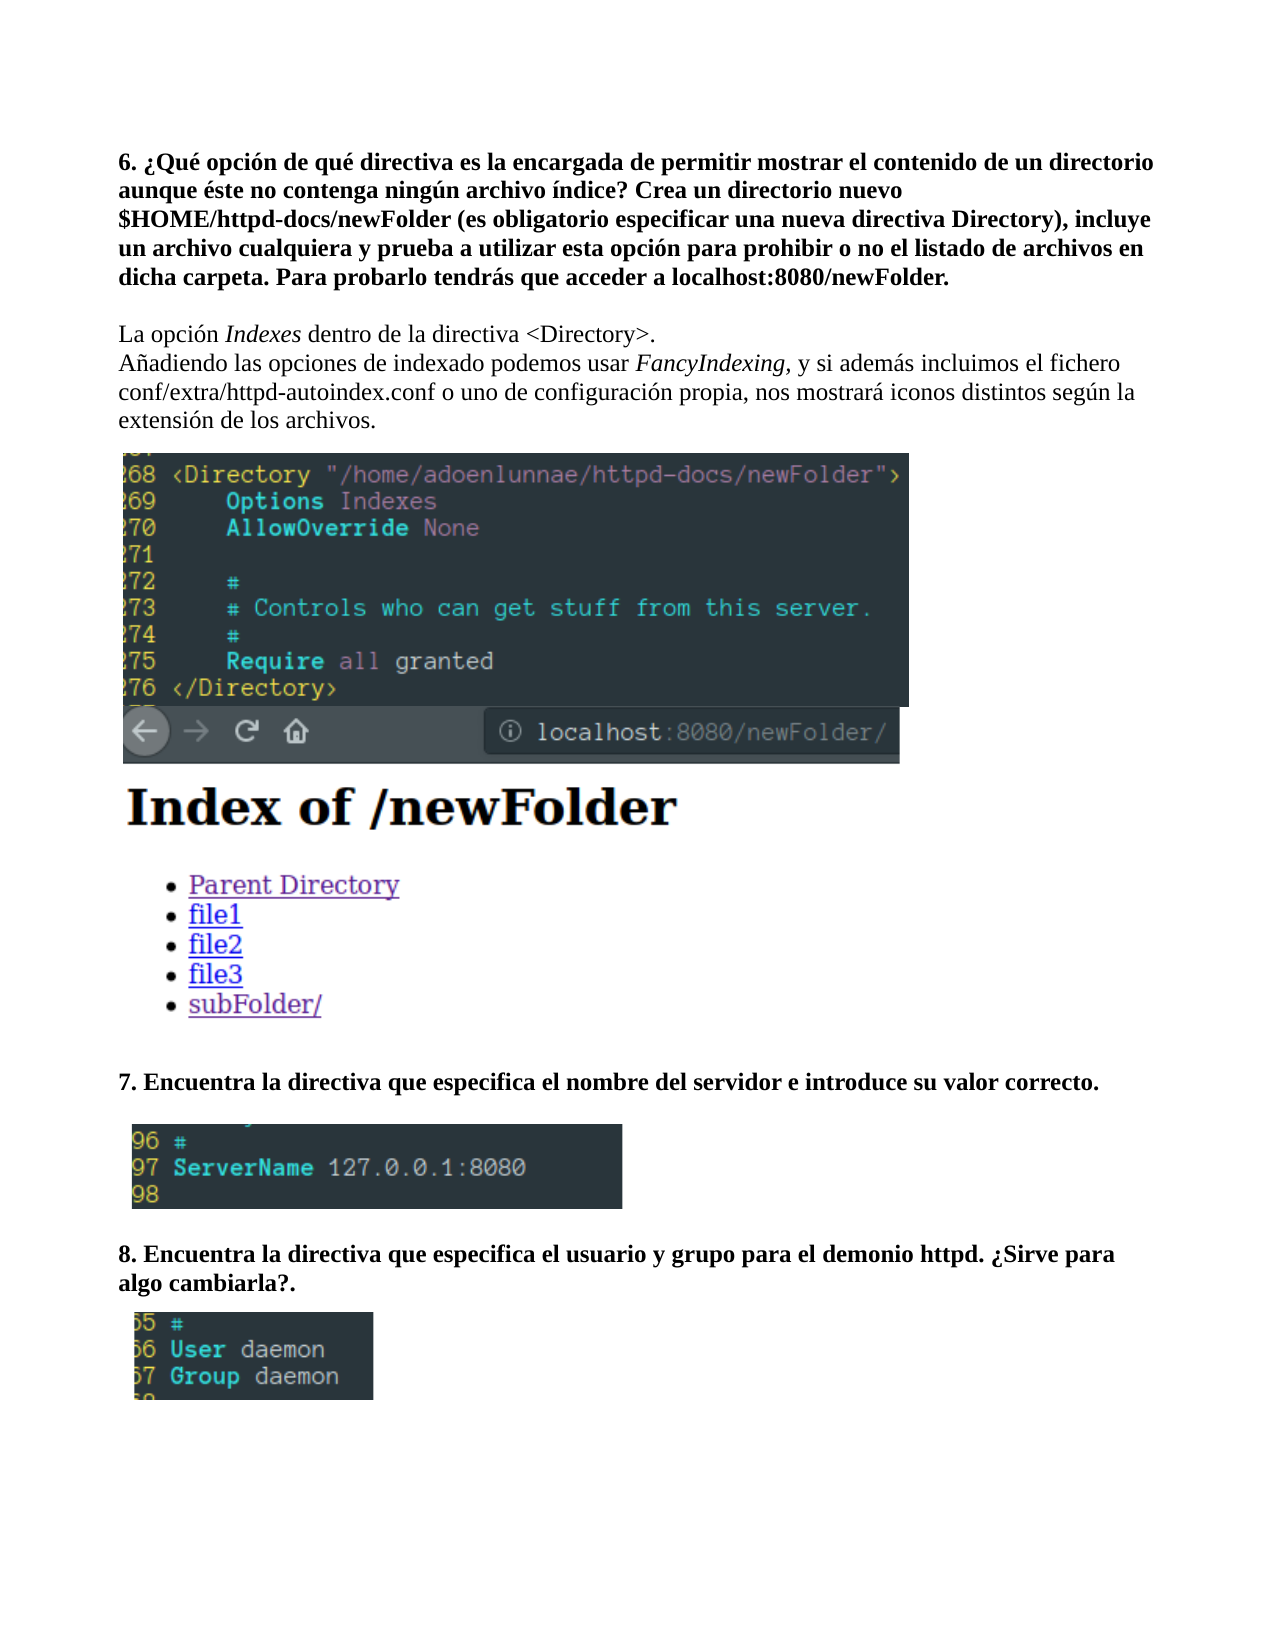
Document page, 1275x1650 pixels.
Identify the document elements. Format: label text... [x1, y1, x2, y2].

picture [134, 1312, 374, 1400]
picture [131, 1124, 623, 1209]
text 6. ¿Qué opción de qué directiva es la encargada de permitir mostrar el contenido de un directorio aunque éste no contenga ningún archivo índice? Crea un directorio nuevo $HOME/httpd-docs/newFolder (es obligatorio especificar una nueva directiva Directory), incluye un archivo cualquiera y prueba a utilizar esta opción para prohibir o no el listado de archivos en dicha carpeta. Para probarlo tendrás que acceder a localhost:8080/newFolder. [118, 147, 1157, 291]
text La opción Indexes dentro de la directiva <Directory>. [118, 319, 1157, 348]
text Añadiendo las opciones de indexado podemos usar FancyIndexing, y si además incluimos el fichero conf/extra/httpd-autoindex.conf o uno de configuración propia, nos mostrará iconos distintos según la extensión de los archivos. [118, 348, 1157, 434]
picture [123, 453, 909, 1026]
text 7. Encuentra la directiva que especifica el nombre del servidor e introduce su valor correcto. [118, 1067, 1157, 1096]
text 8. Encuentra la directiva que especifica el usuario y grupo para el demonio httpd. ¿Sirve para algo cambiarla?. [118, 1239, 1157, 1297]
